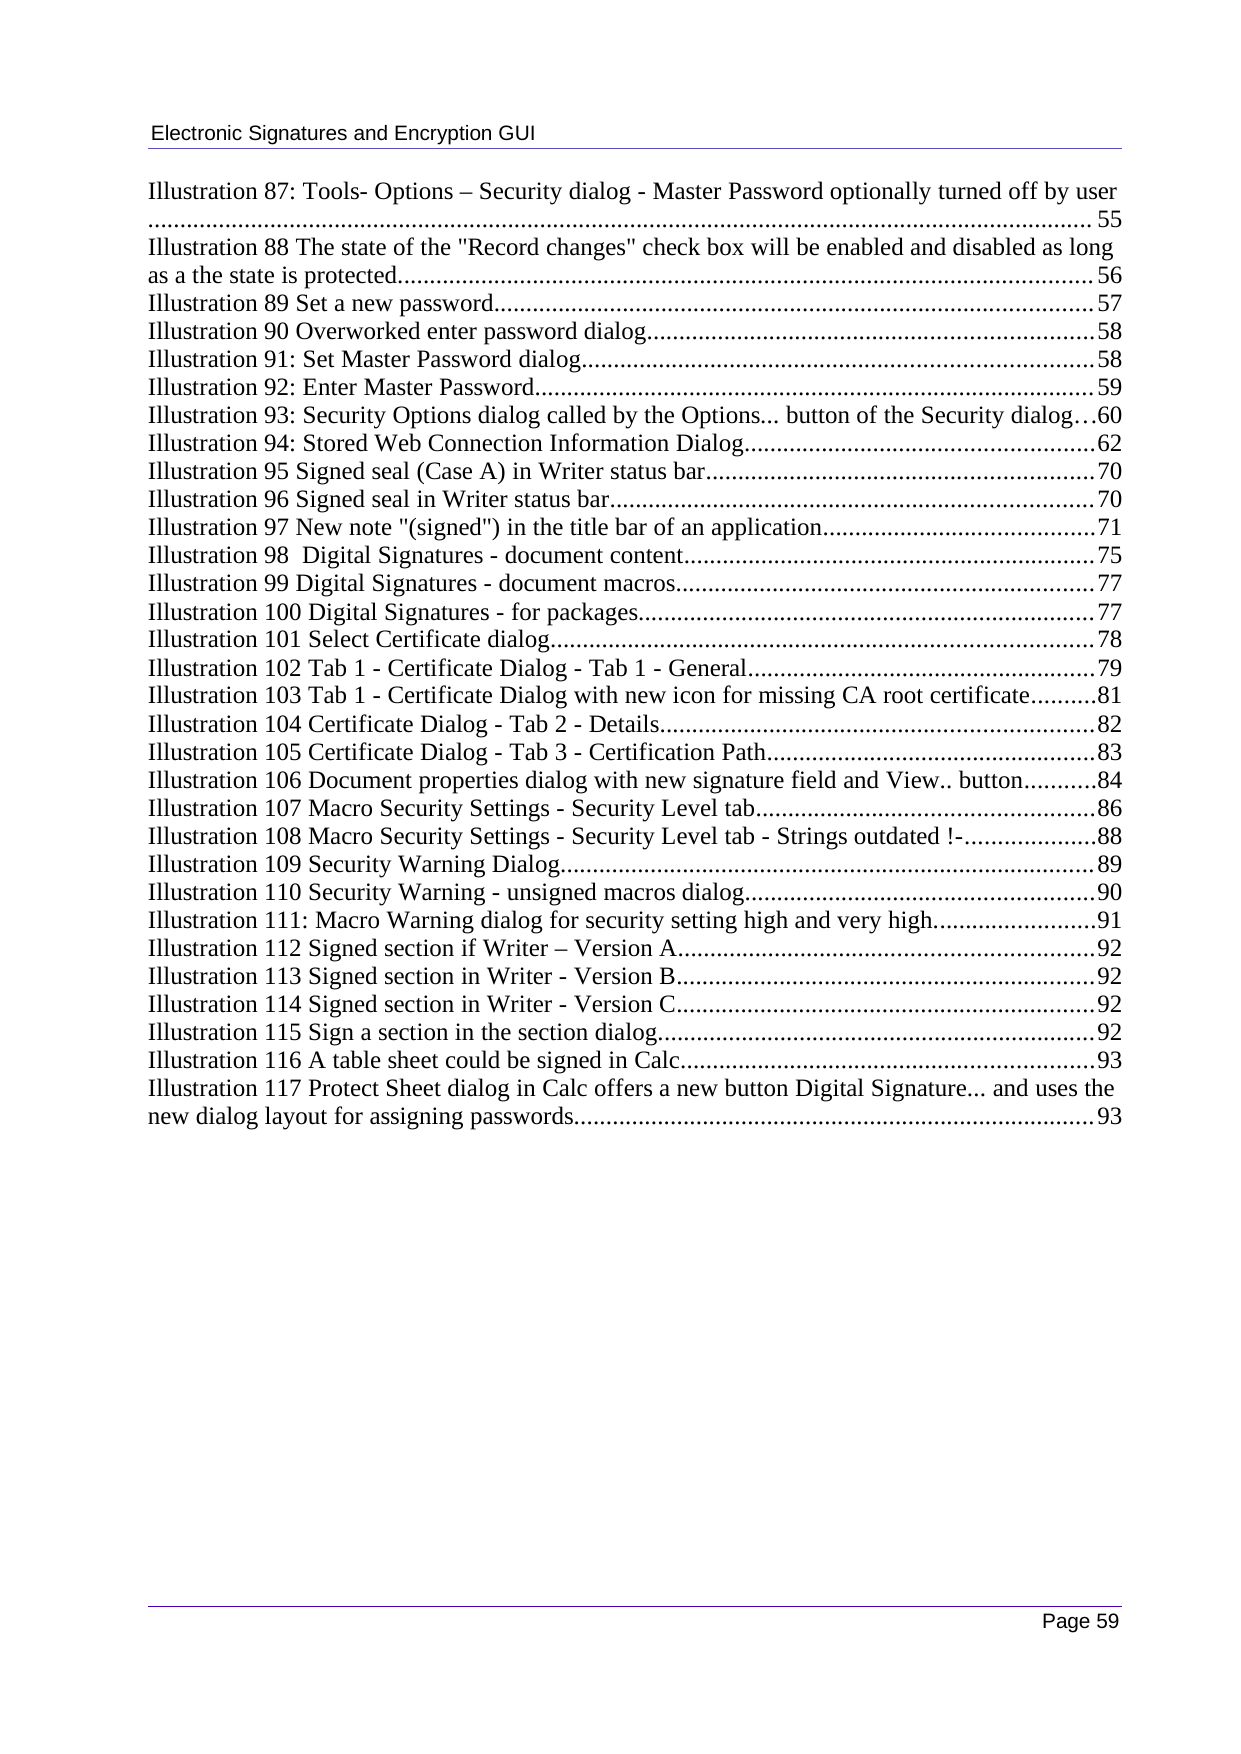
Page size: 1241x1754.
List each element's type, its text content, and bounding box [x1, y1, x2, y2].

text Illustration 102 Tab 1 - Certificate Dialog - Tab 1 - General 79 [148, 653, 1122, 681]
text Illustration 117 Protect Sheet dialog in Calc offers a new button Digital Signature... and uses the new dialog layout for assigning passwords. 93 [148, 1074, 1122, 1130]
text Illustration 107 Macro Security Settings - Security Level tab 86 [148, 793, 1122, 822]
text Illustration 100 Digital Signatures - for packages 77 [148, 597, 1122, 625]
text Illustration 116 A table sheet could be signed in Calc 93 [148, 1046, 1122, 1074]
text Illustration 87: Tools- Options – Security dialog - Master Password optionally turned off by user 55 [148, 177, 1122, 233]
text Illustration 112 Signed section if Writer – Version A 92 [148, 934, 1122, 962]
text Illustration 91: Set Master Password dialog 58 [148, 345, 1122, 373]
text Illustration 94: Stored Web Connection Information Dialog 62 [148, 429, 1122, 457]
text Illustration 90 Overworked enter password dialog 58 [148, 317, 1122, 345]
text Illustration 95 Signed seal (Case A) in Writer status bar 70 [148, 457, 1122, 485]
text Illustration 108 Macro Security Settings - Security Level tab - Strings outdated !- 88 [148, 822, 1122, 849]
text Illustration 104 Certificate Dialog - Tab 2 - Details 82 [148, 709, 1122, 737]
text Illustration 88 The state of the "Record changes" check box will be enabled and disabled as long as a the state is protected. 56 [148, 233, 1122, 289]
text Illustration 89 Set a new password 57 [148, 289, 1122, 317]
text Illustration 105 Certificate Dialog - Tab 3 - Certification Path 83 [148, 737, 1122, 766]
text Illustration 93: Security Options dialog called by the Options... button of the Security dialog 60 [148, 401, 1122, 429]
text Illustration 92: Enter Master Password 59 [148, 373, 1122, 401]
text Illustration 97 New note "(signed") in the title bar of an application 71 [148, 513, 1122, 541]
text Illustration 106 Document properties dialog with new signature field and View.. button 84 [148, 766, 1122, 793]
text Illustration 113 Signed section in Writer - Version B 92 [148, 962, 1122, 990]
text Illustration 114 Signed section in Writer - Version C 92 [148, 990, 1122, 1018]
text Illustration 96 Signed seal in Writer status bar 70 [148, 485, 1122, 513]
text Illustration 103 Tab 1 - Certificate Dialog with new icon for missing CA root certificate 81 [148, 681, 1122, 709]
text Illustration 101 Select Certificate dialog 78 [148, 625, 1122, 653]
text Illustration 98 Digital Signatures - document content 75 [148, 541, 1122, 569]
text Illustration 111: Macro Warning dialog for security setting high and very high. 91 [148, 906, 1122, 934]
text Illustration 115 Sign a section in the section dialog. 92 [148, 1018, 1122, 1046]
text Illustration 110 Security Warning - unsigned macros dialog 90 [148, 878, 1122, 906]
text Illustration 109 Security Warning Dialog 89 [148, 849, 1122, 878]
text Illustration 99 Digital Signatures - document macros 77 [148, 569, 1122, 597]
